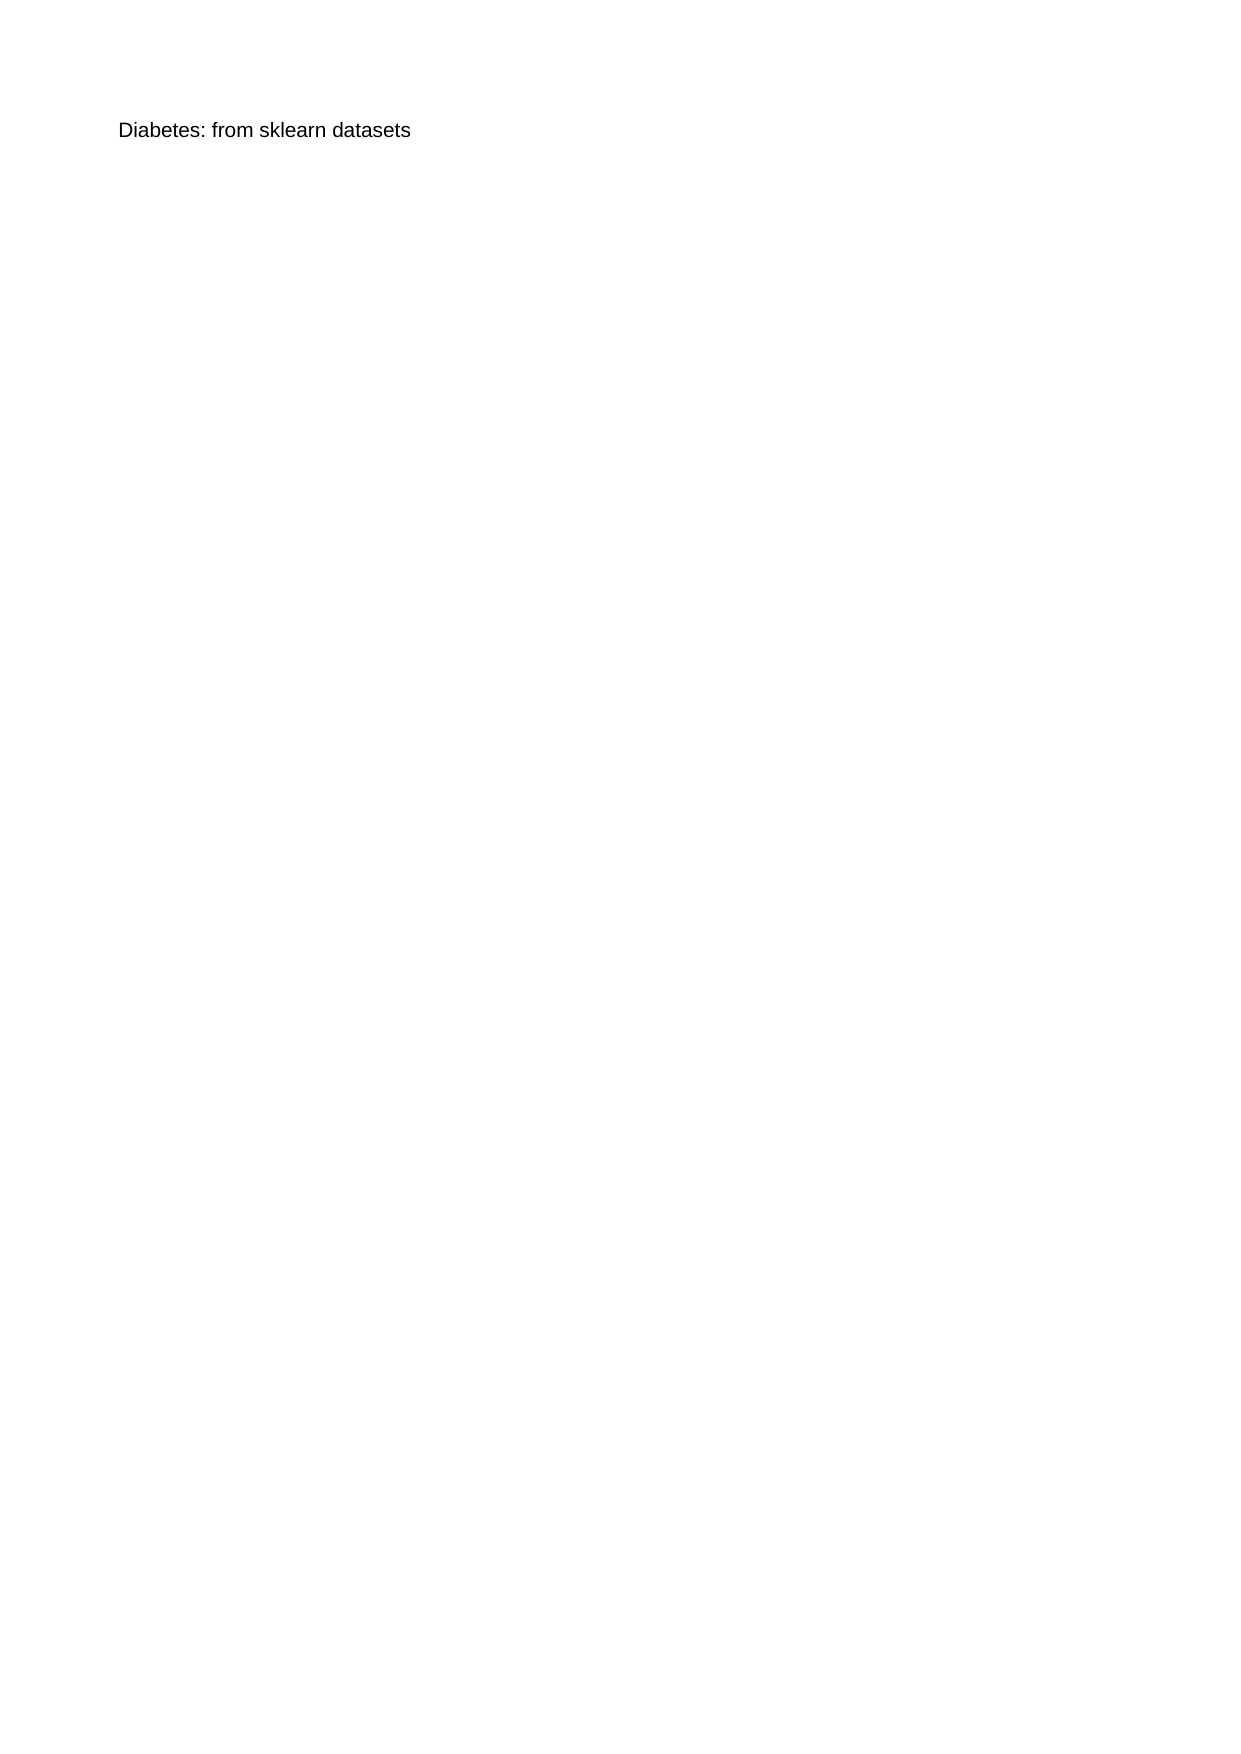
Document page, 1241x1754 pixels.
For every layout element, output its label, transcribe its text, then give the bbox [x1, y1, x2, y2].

text Diabetes: from sklearn datasets [118, 118, 1122, 142]
